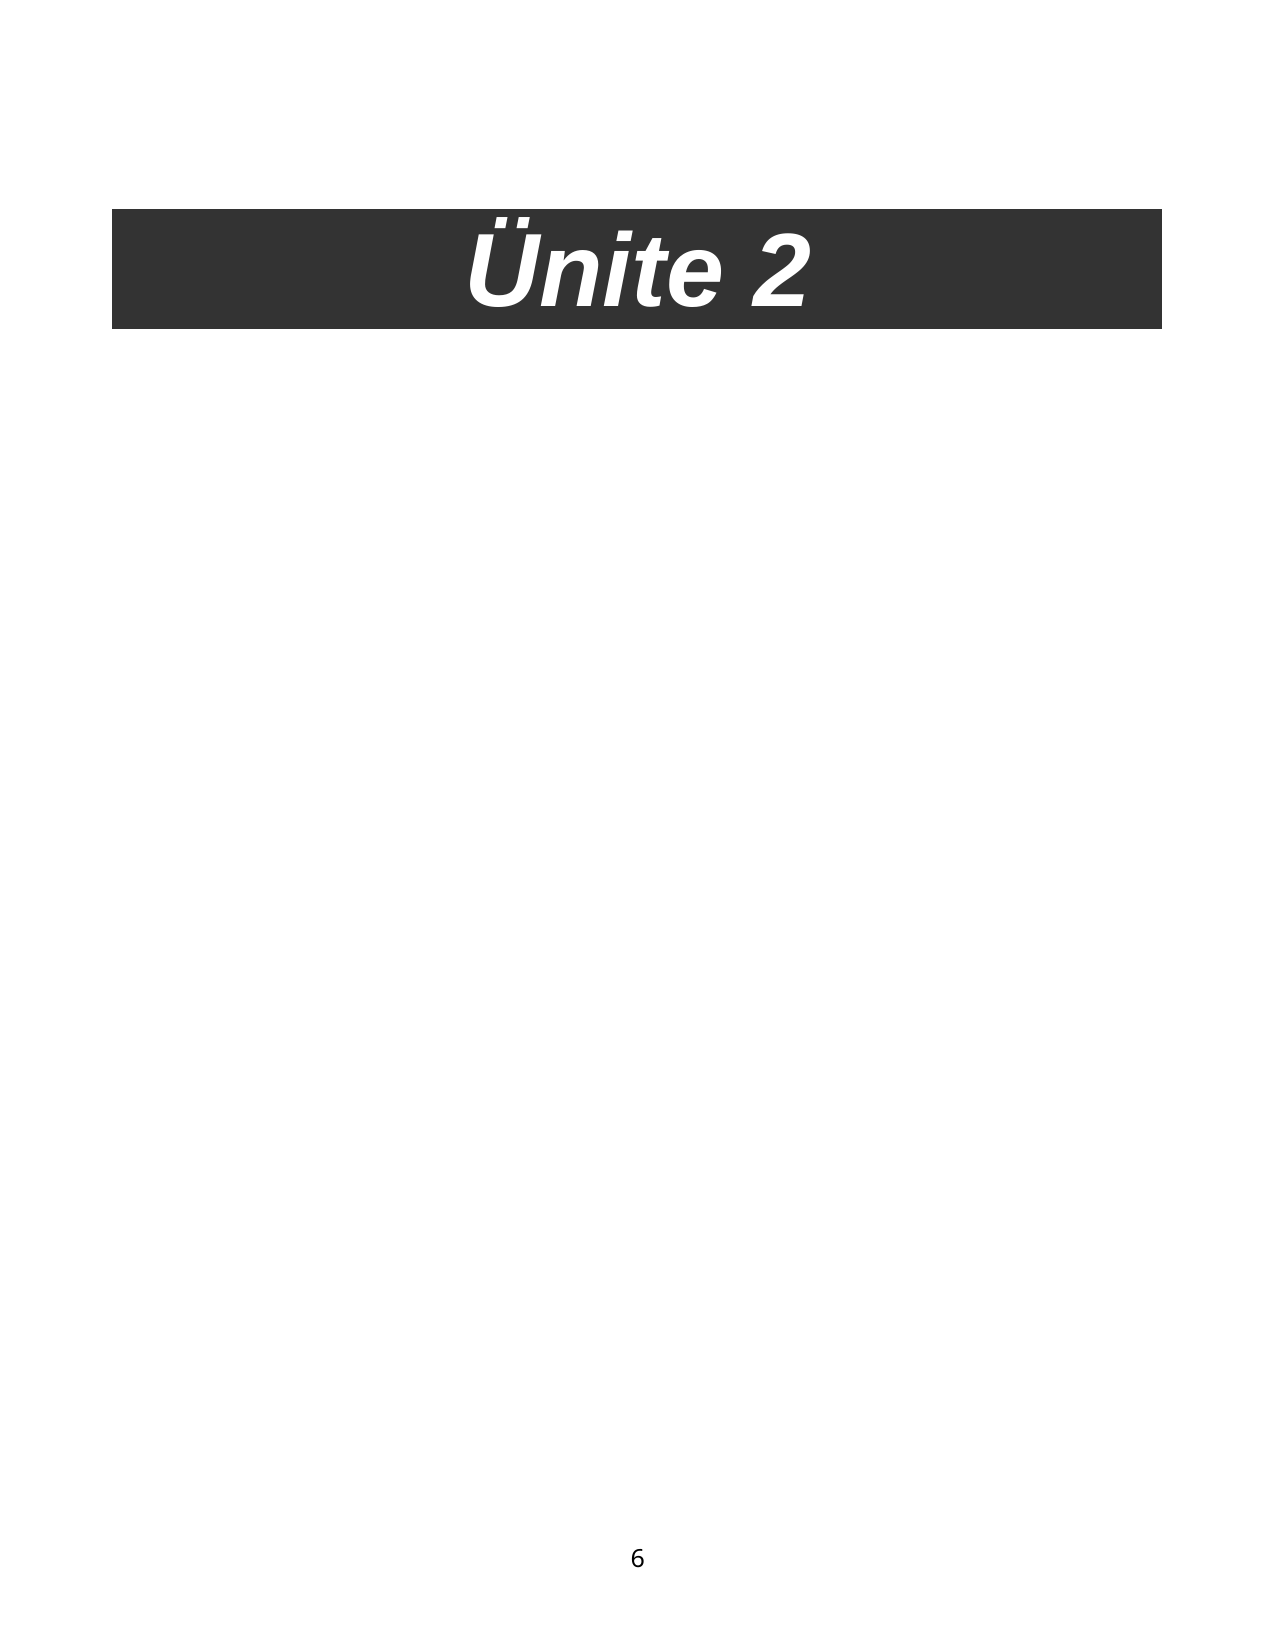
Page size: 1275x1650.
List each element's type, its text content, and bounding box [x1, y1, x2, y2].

subtitle Ünite 2 [112, 209, 1162, 329]
